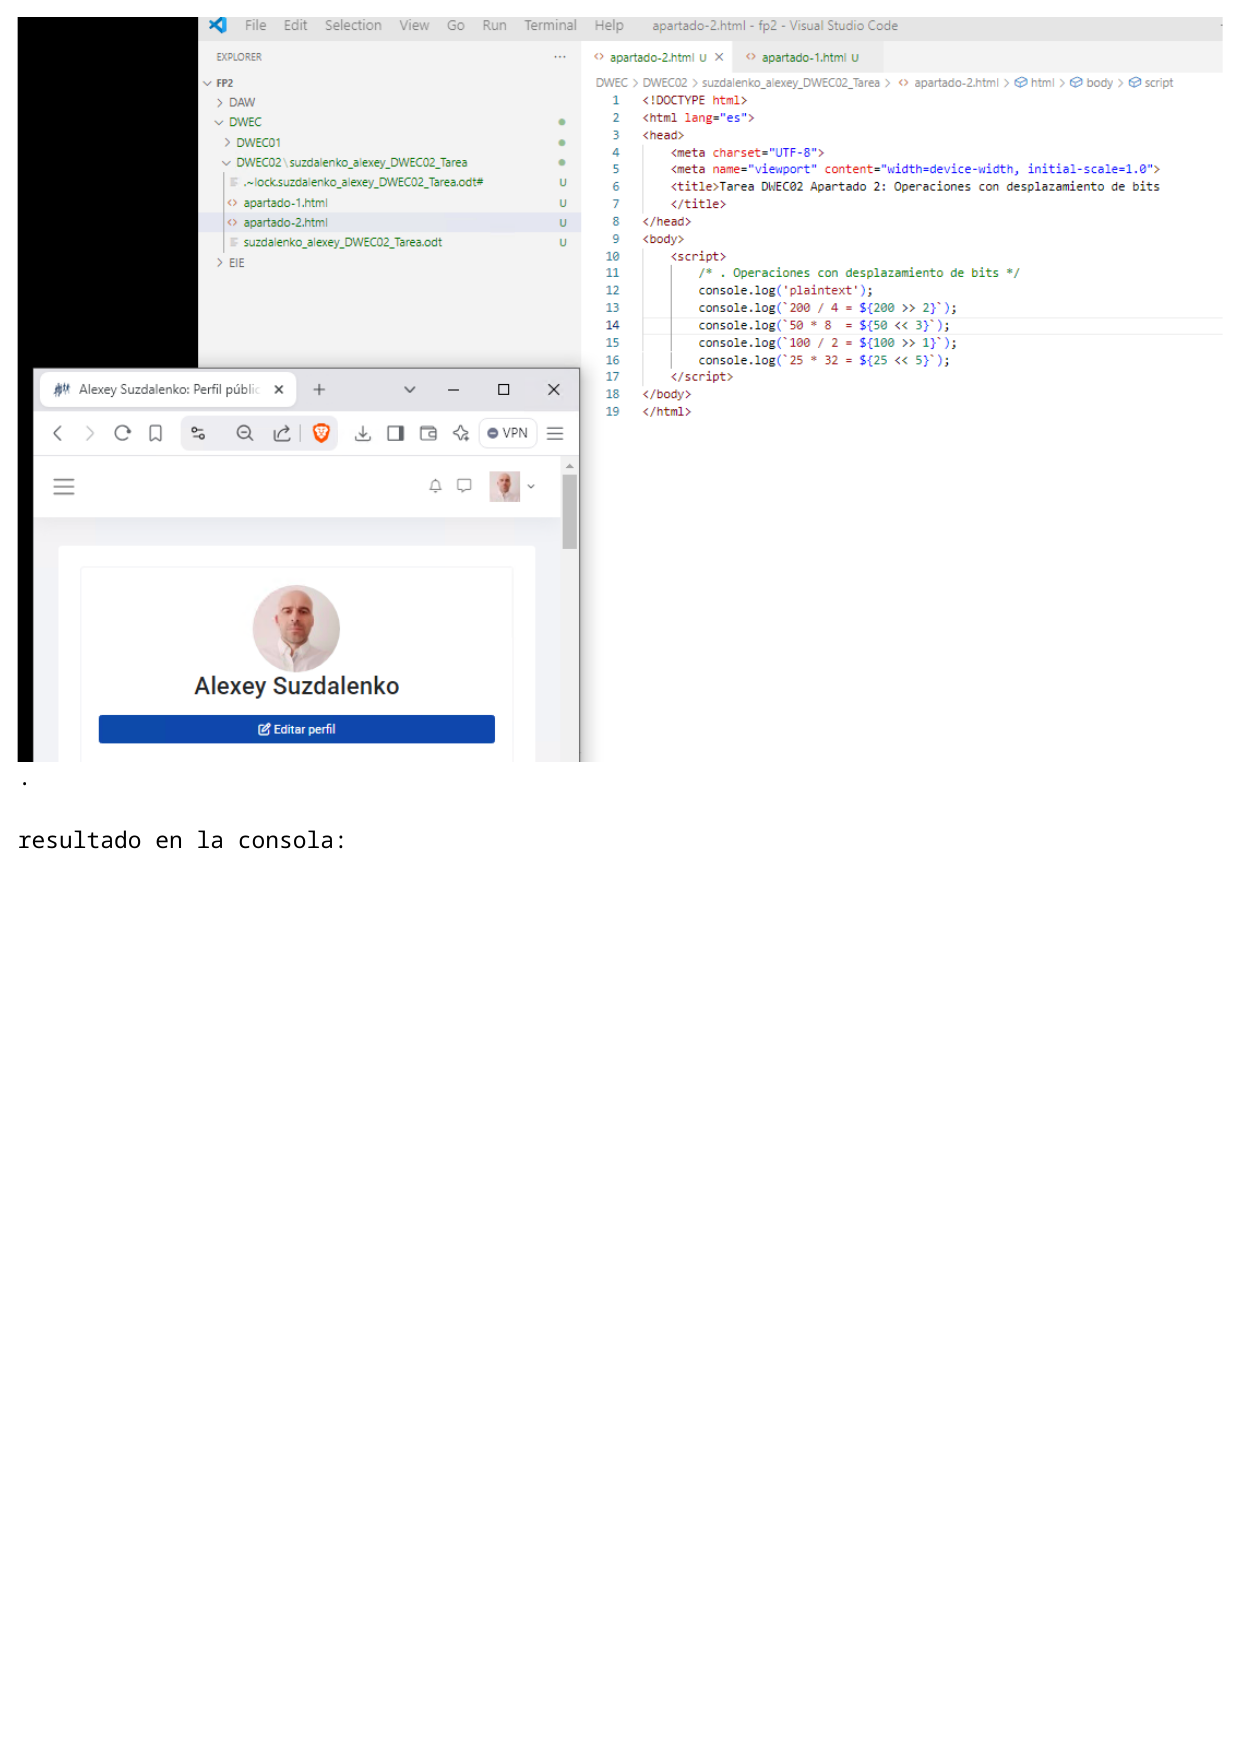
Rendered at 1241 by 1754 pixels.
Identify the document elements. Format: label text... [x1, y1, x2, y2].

text . [18, 762, 1222, 792]
text resultado en la consola: [18, 824, 1222, 855]
picture [17, 17, 1223, 762]
